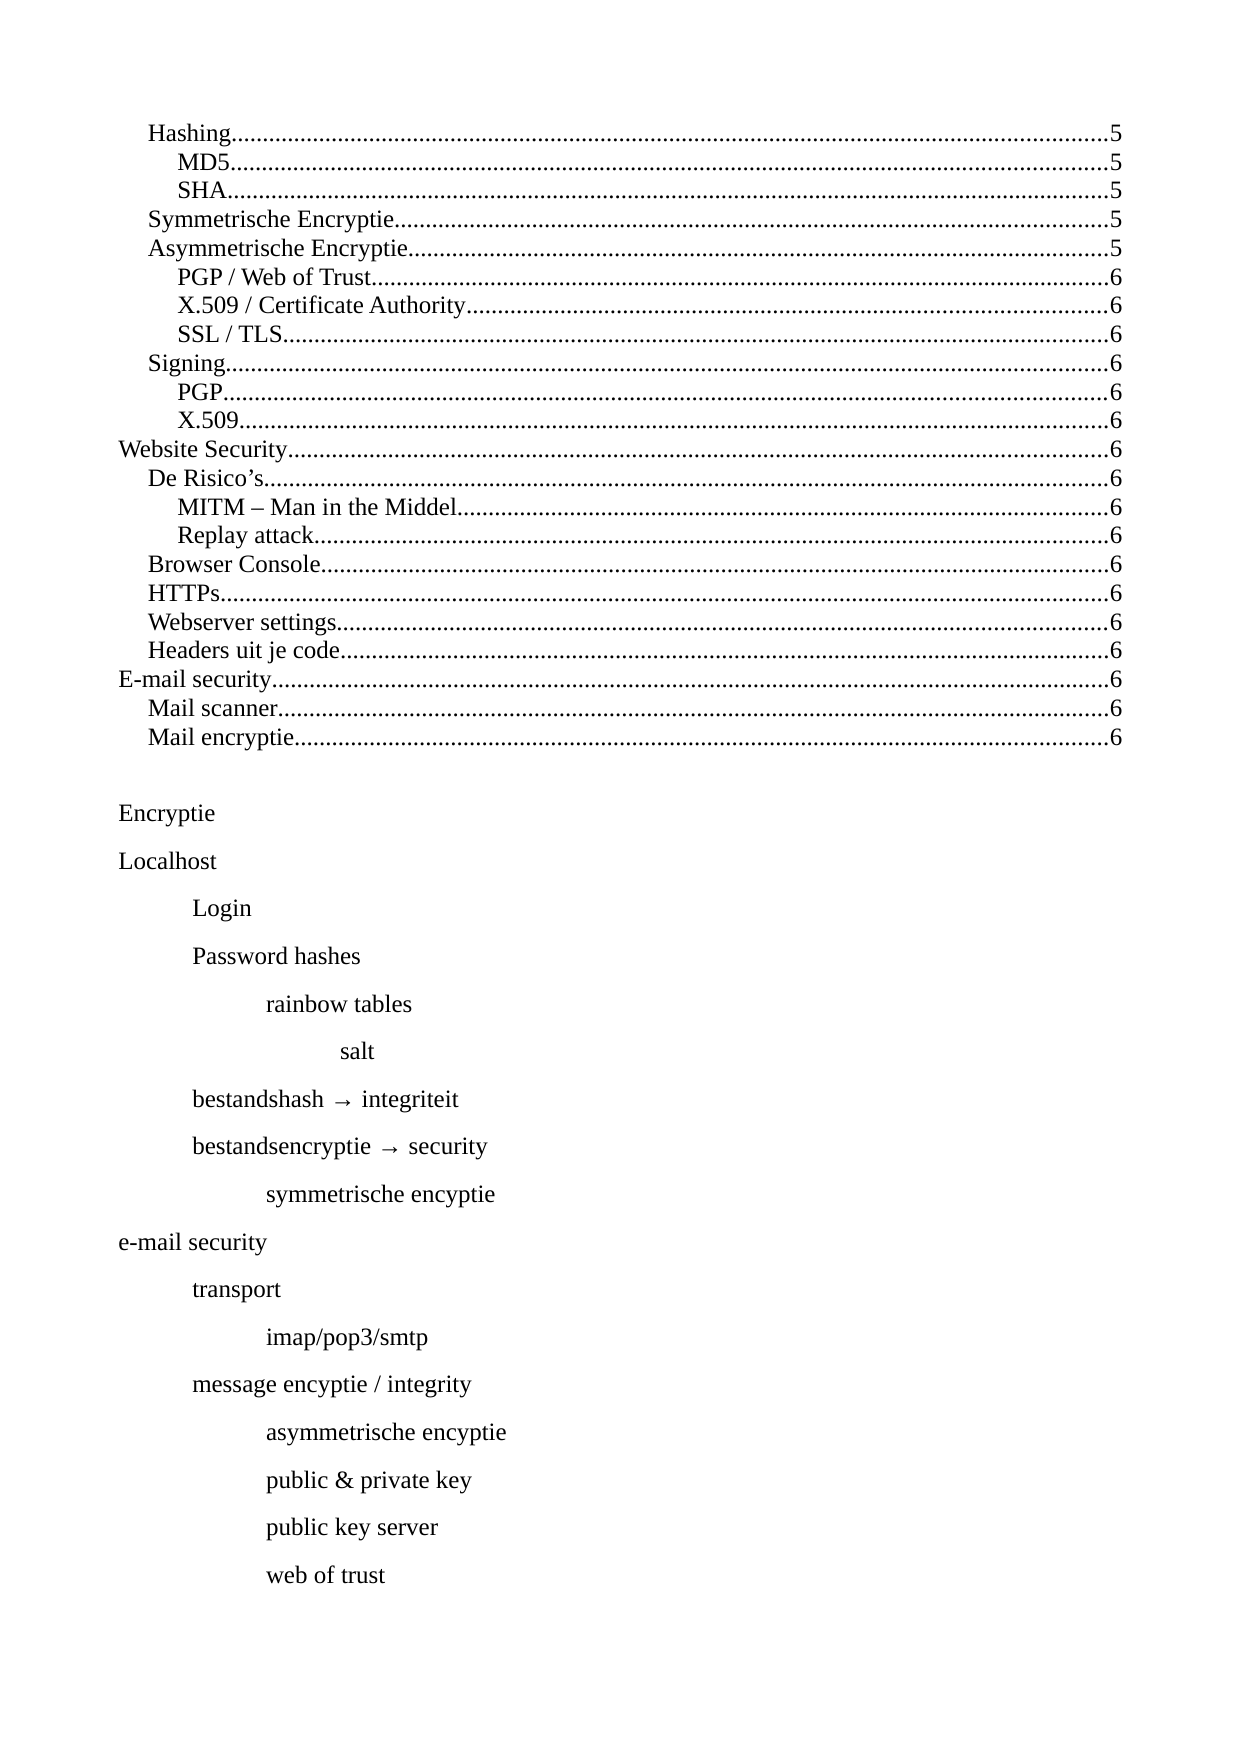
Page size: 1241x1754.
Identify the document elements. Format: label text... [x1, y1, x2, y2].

text public key server [118, 1512, 1122, 1541]
text salt [118, 1036, 1122, 1065]
text Login [118, 893, 1122, 922]
text SSL / TLS 6 [177, 319, 1122, 348]
text MITM – Man in the Middel 6 [177, 492, 1122, 521]
text Mail encryptie 6 [148, 722, 1122, 751]
text transport [118, 1274, 1122, 1303]
text symmetrische encyptie [118, 1179, 1122, 1208]
text HTTPs 6 [148, 578, 1122, 607]
text asymmetrische encyptie [118, 1417, 1122, 1446]
text Asymmetrische Encryptie 5 [148, 233, 1122, 262]
text message encyptie / integrity [118, 1369, 1122, 1398]
text Symmetrische Encryptie 5 [148, 204, 1122, 233]
text public & private key [118, 1465, 1122, 1493]
text Password hashes [118, 941, 1122, 970]
text Browser Console 6 [148, 549, 1122, 578]
text X.509 6 [177, 406, 1122, 434]
text Replay attack 6 [177, 521, 1122, 549]
text Headers uit je code 6 [148, 636, 1122, 664]
text bestandsencryptie → security [118, 1131, 1122, 1160]
text rainbow tables [118, 989, 1122, 1017]
text De Risico’s 6 [148, 463, 1122, 492]
text Encryptie [118, 798, 1122, 827]
text imap/pop3/smtp [118, 1322, 1122, 1351]
text Mail scanner 6 [148, 693, 1122, 722]
text Webserver settings 6 [148, 607, 1122, 636]
text E-mail security 6 [118, 664, 1122, 693]
text Hashing 5 [148, 118, 1122, 147]
text PGP / Web of Trust 6 [177, 262, 1122, 291]
text Website Security 6 [118, 434, 1122, 463]
text bestandshash → integriteit [118, 1084, 1122, 1113]
text web of trust [118, 1560, 1122, 1589]
text e-mail security [118, 1227, 1122, 1255]
text MD5 5 [177, 147, 1122, 176]
text X.509 / Certificate Authority 6 [177, 291, 1122, 319]
text SHA 5 [177, 176, 1122, 204]
text Localhost [118, 846, 1122, 874]
text PGP 6 [177, 377, 1122, 406]
text Signing 6 [148, 348, 1122, 377]
